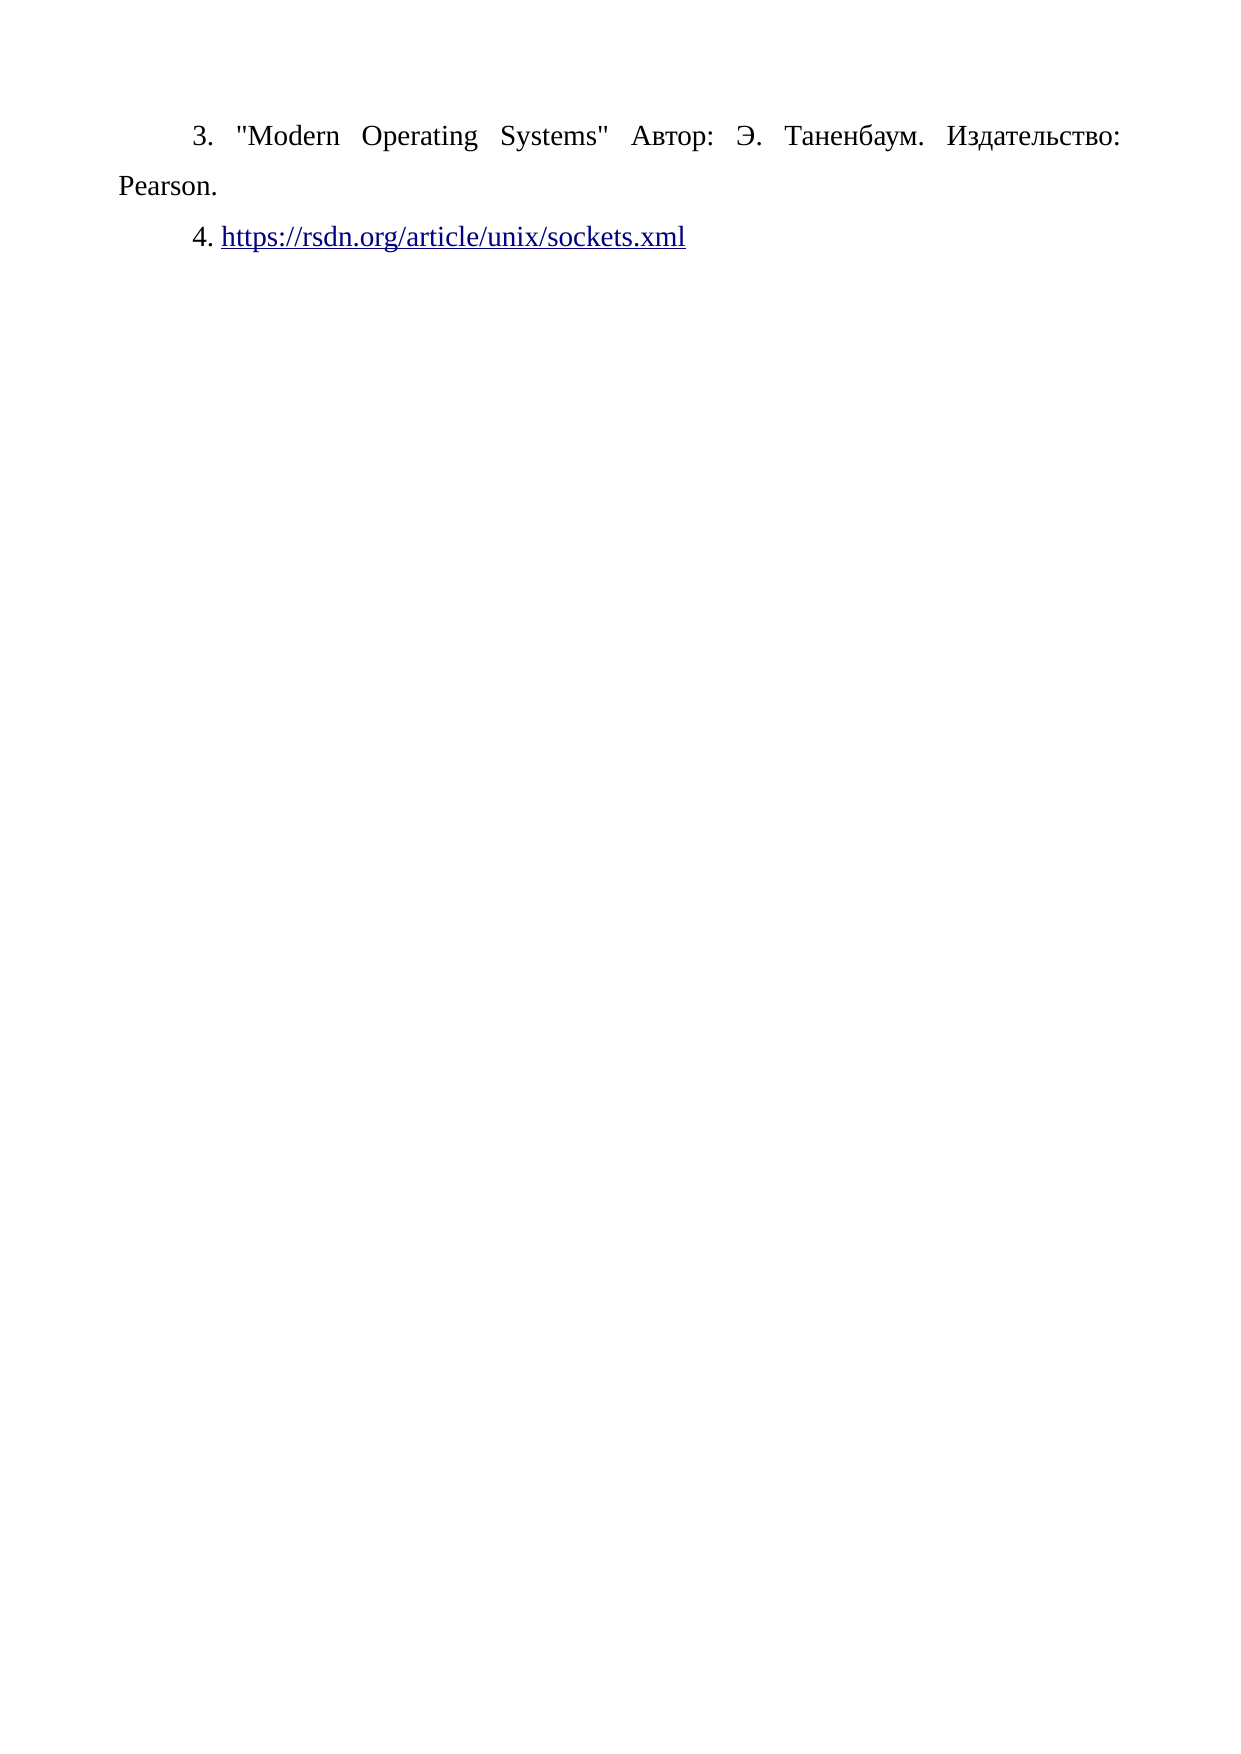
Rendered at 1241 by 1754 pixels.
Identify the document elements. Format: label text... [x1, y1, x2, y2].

text 4. https://rsdn.org/article/unix/sockets.xml [118, 219, 1122, 252]
text 3. "Modern Operating Systems" Автор: Э. Таненбаум. Издательство: Pearson. [118, 118, 1122, 202]
